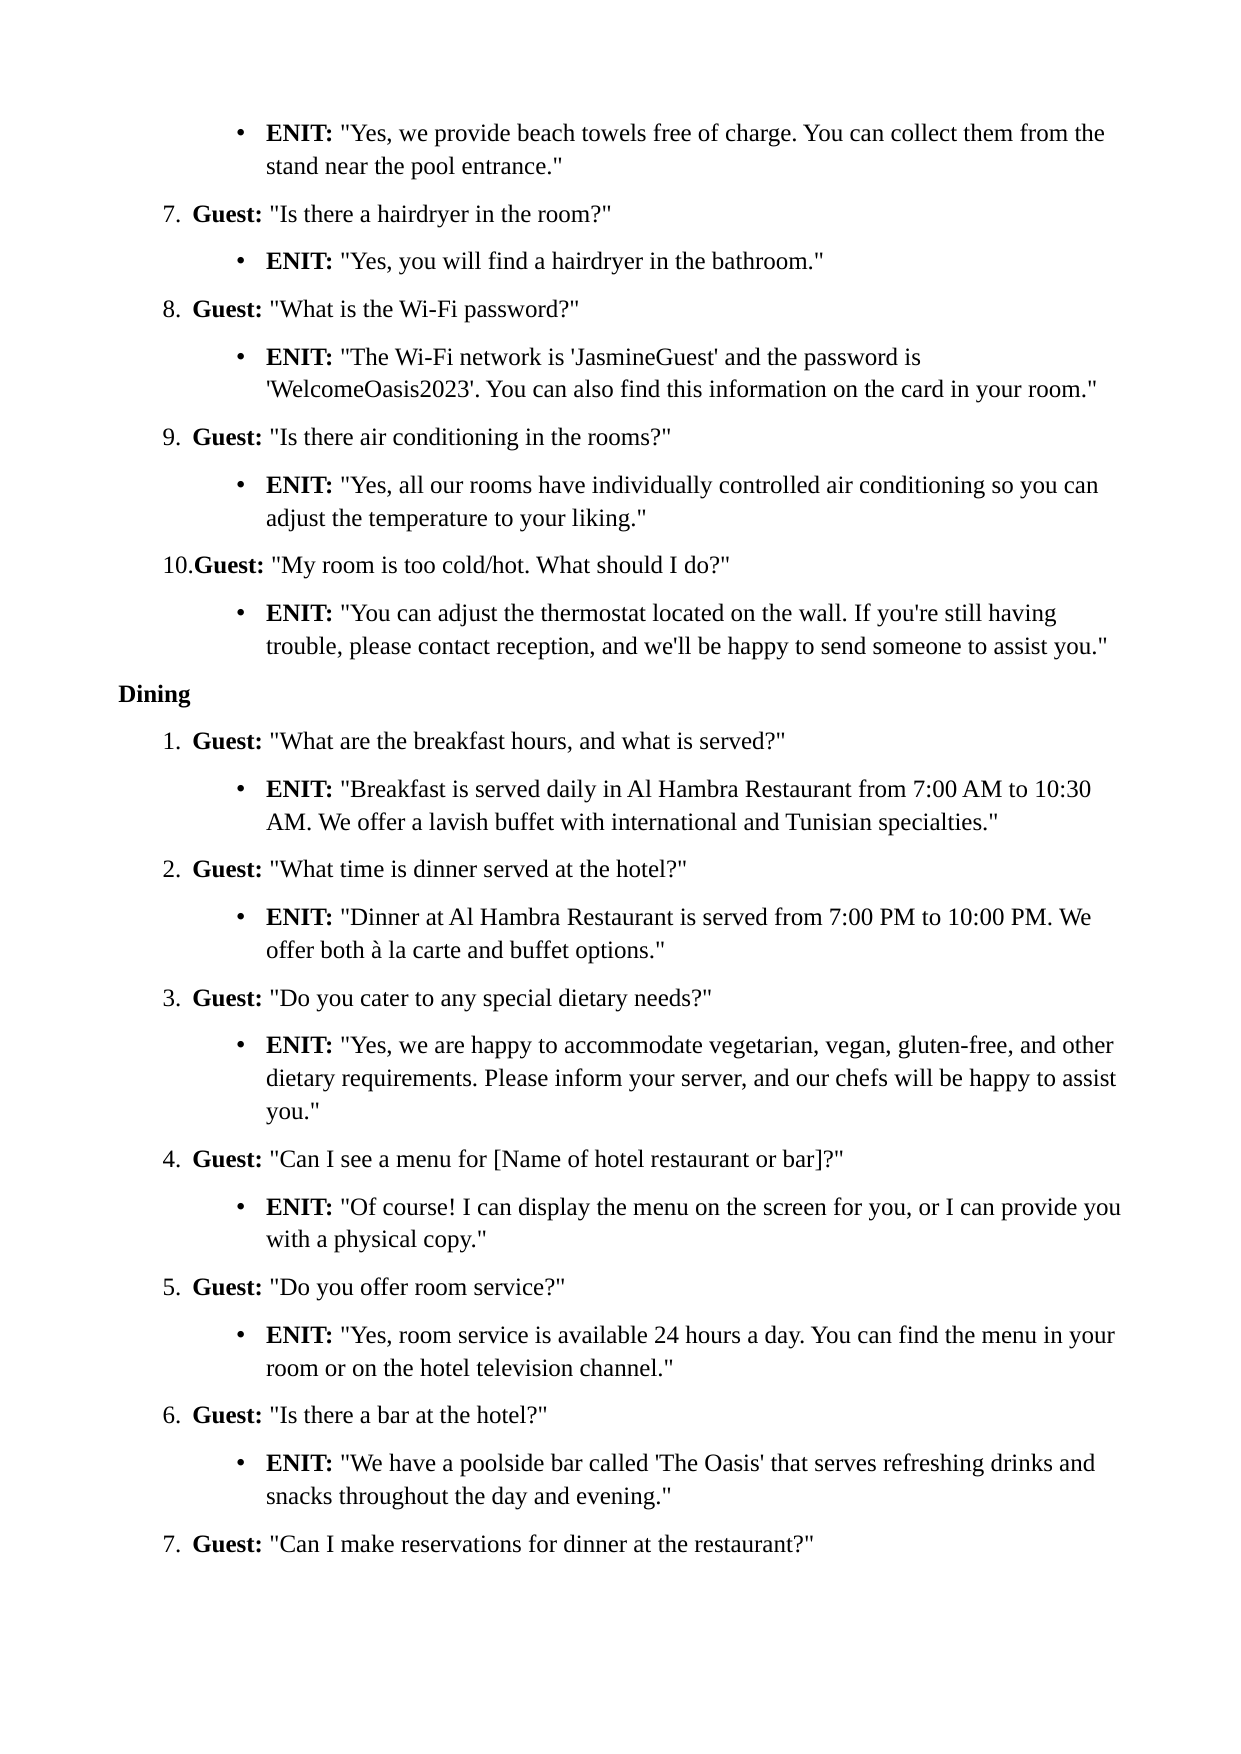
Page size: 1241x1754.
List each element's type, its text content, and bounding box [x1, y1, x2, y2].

list Guest: "What is the Wi-Fi password?" [162, 294, 1122, 323]
list Guest: "Is there air conditioning in the rooms?" [162, 422, 1122, 451]
list Guest: "Is there a hairdryer in the room?" [162, 199, 1122, 227]
list Guest: "What are the breakfast hours, and what is served?" [162, 726, 1122, 755]
list ENIT: "Yes, room service is available 24 hours a day. You can find the menu in your room or on the hotel television channel." [236, 1320, 1122, 1382]
list ENIT: "Breakfast is served daily in Al Hambra Restaurant from 7:00 AM to 10:30 AM. We offer a lavish buffet with international and Tunisian specialties." [236, 774, 1122, 836]
list Guest: "My room is too cold/hot. What should I do?" [162, 550, 1122, 579]
list Guest: "Can I make reservations for dinner at the restaurant?" [162, 1529, 1122, 1557]
list ENIT: "Yes, you will find a hairdryer in the bathroom." [236, 246, 1122, 275]
list ENIT: "The Wi-Fi network is 'JasmineGuest' and the password is 'WelcomeOasis2023'. You can also find this information on the card in your room." [236, 342, 1122, 403]
list Guest: "Can I see a menu for [Name of hotel restaurant or bar]?" [162, 1144, 1122, 1173]
list Guest: "Do you cater to any special dietary needs?" [162, 983, 1122, 1011]
list Guest: "What time is dinner served at the hotel?" [162, 854, 1122, 883]
text Dining [118, 679, 1122, 707]
list ENIT: "Of course! I can display the menu on the screen for you, or I can provide you with a physical copy." [236, 1192, 1122, 1253]
list ENIT: "Yes, all our rooms have individually controlled air conditioning so you can adjust the temperature to your liking." [236, 470, 1122, 532]
list ENIT: "Yes, we provide beach towels free of charge. You can collect them from the stand near the pool entrance." [236, 118, 1122, 180]
list ENIT: "We have a poolside bar called 'The Oasis' that serves refreshing drinks and snacks throughout the day and evening." [236, 1448, 1122, 1510]
list Guest: "Is there a bar at the hotel?" [162, 1400, 1122, 1429]
list ENIT: "You can adjust the thermostat located on the wall. If you're still having trouble, please contact reception, and we'll be happy to send someone to assist you." [236, 598, 1122, 660]
list ENIT: "Yes, we are happy to accommodate vegetarian, vegan, gluten-free, and other dietary requirements. Please inform your server, and our chefs will be happy to assist you." [236, 1030, 1122, 1125]
list Guest: "Do you offer room service?" [162, 1272, 1122, 1301]
list ENIT: "Dinner at Al Hambra Restaurant is served from 7:00 PM to 10:00 PM. We offer both à la carte and buffet options." [236, 902, 1122, 964]
